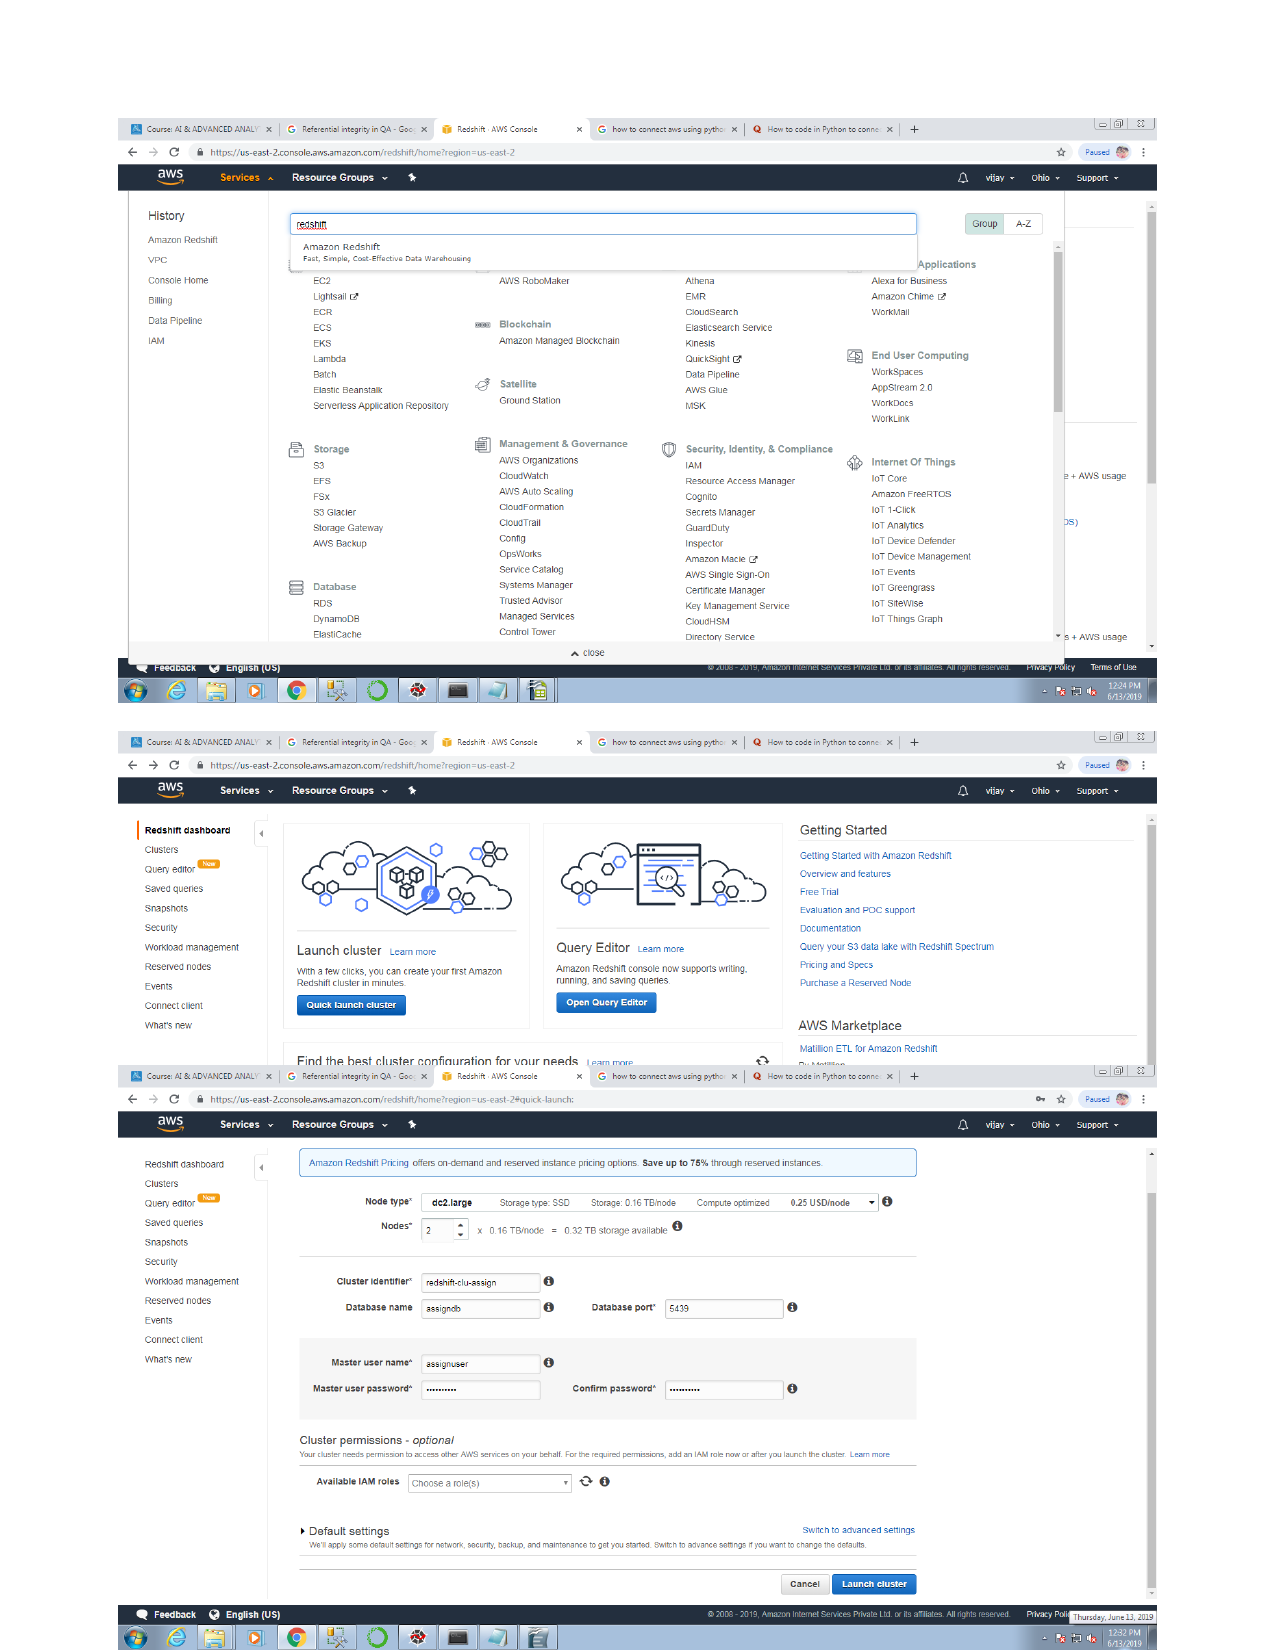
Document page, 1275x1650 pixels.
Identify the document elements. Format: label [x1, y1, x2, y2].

picture [118, 118, 1157, 703]
picture [118, 731, 1157, 1650]
